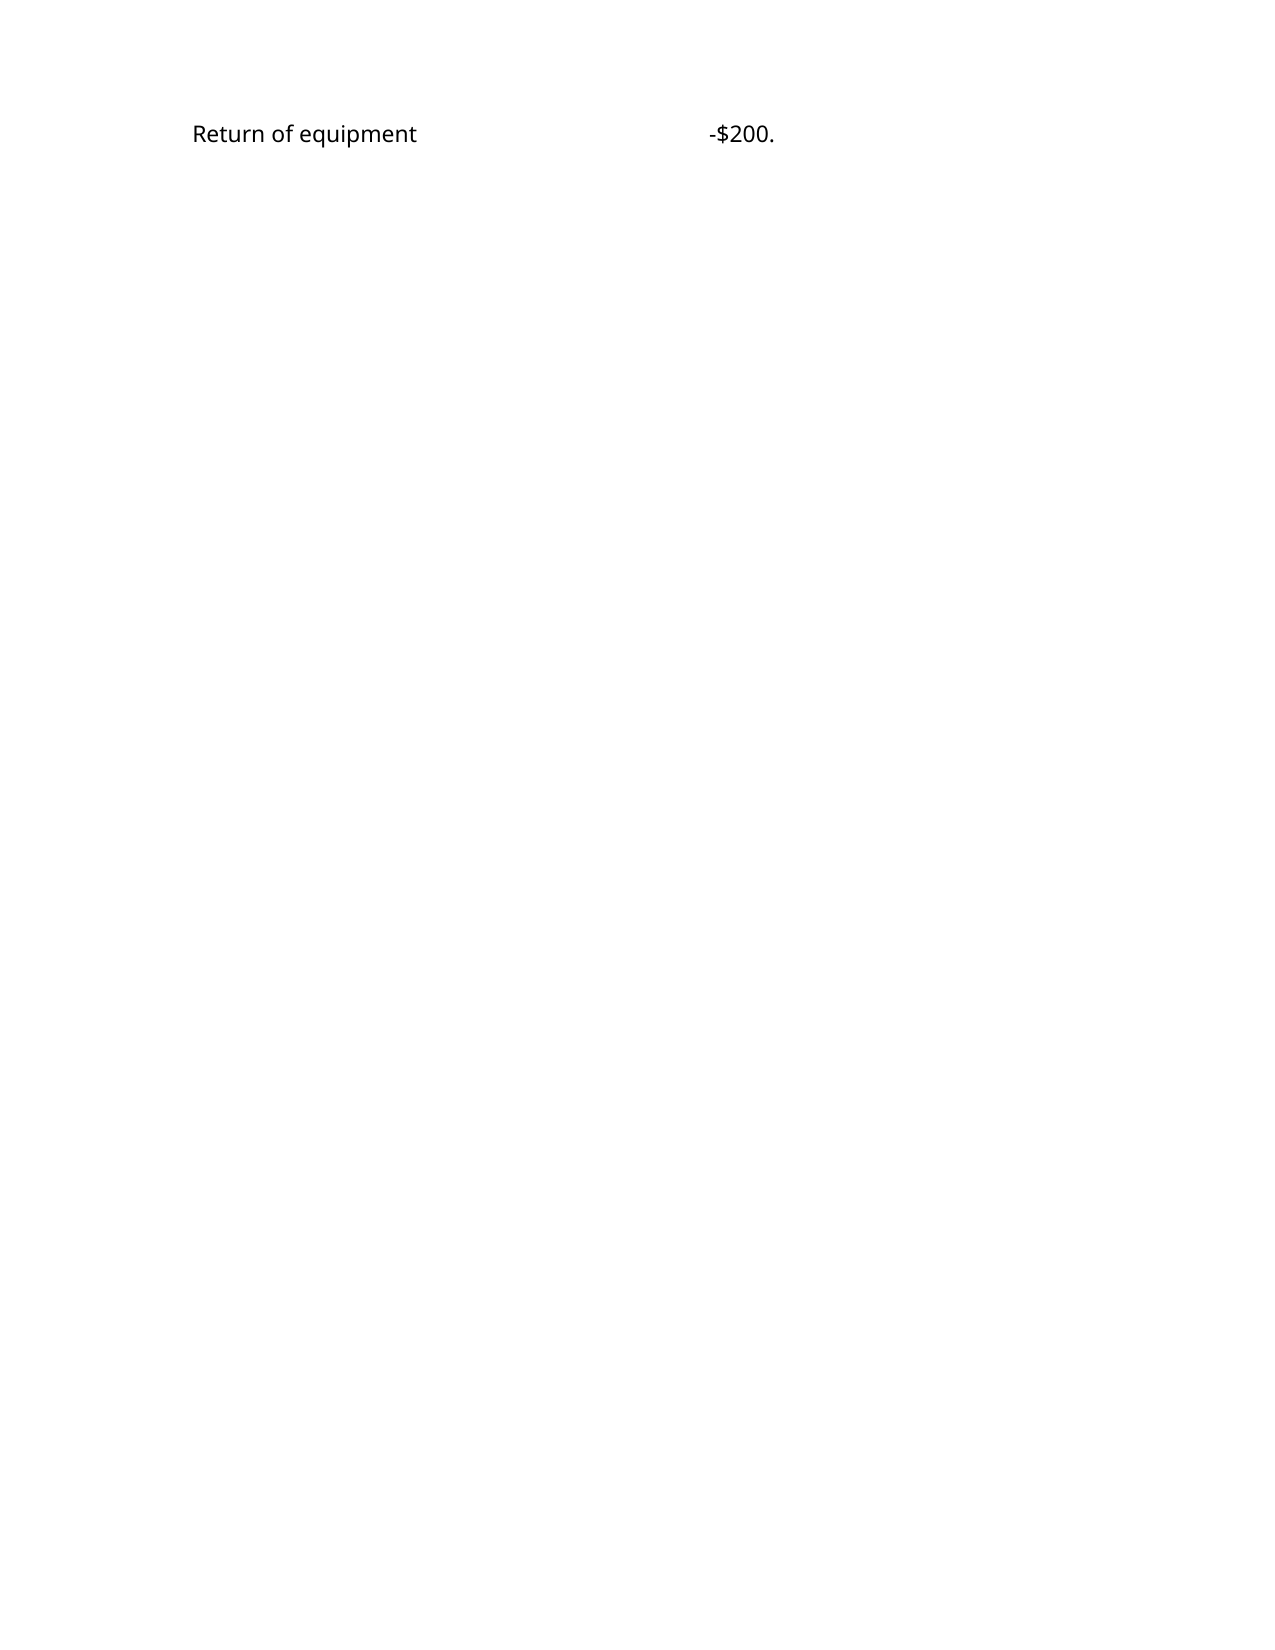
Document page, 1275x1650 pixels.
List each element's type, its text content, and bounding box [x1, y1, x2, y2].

text Return of equipment -$200. [118, 118, 1157, 149]
